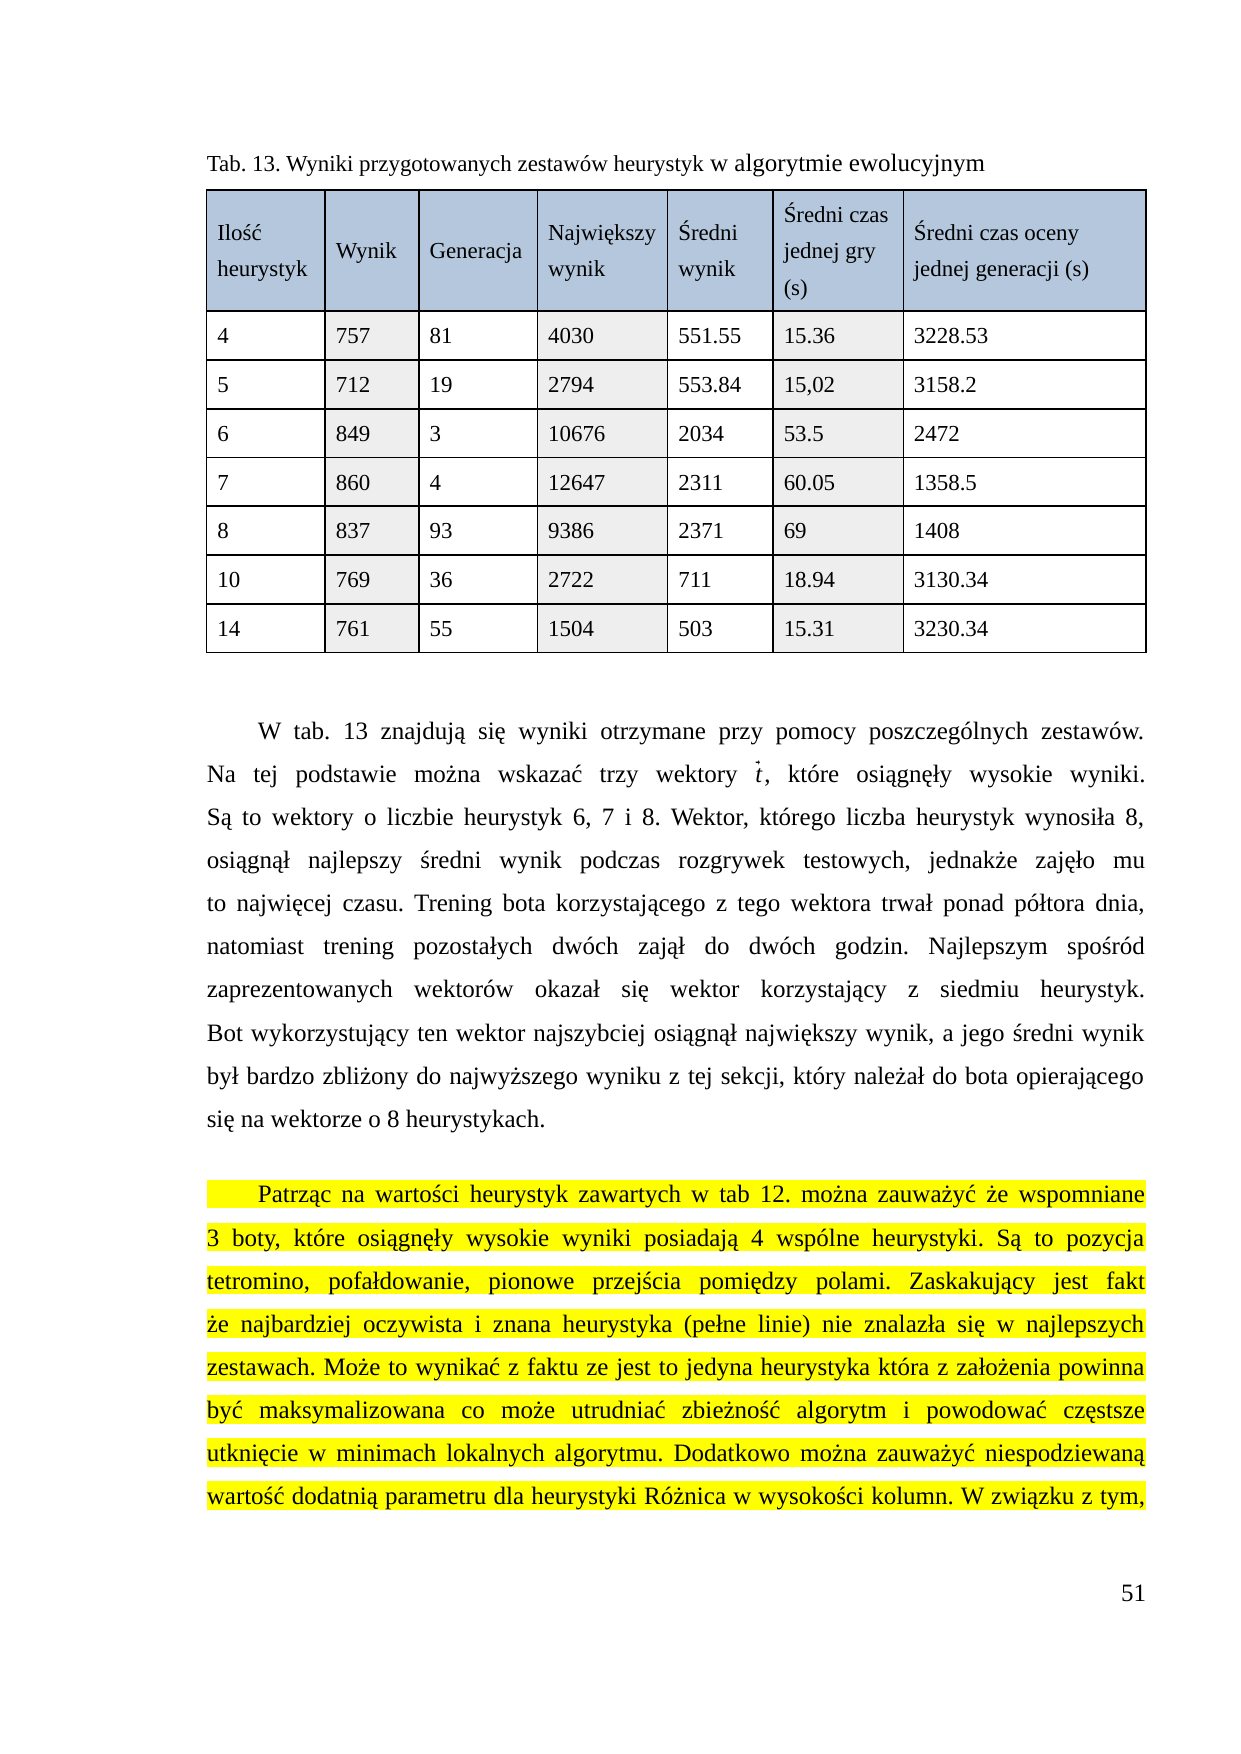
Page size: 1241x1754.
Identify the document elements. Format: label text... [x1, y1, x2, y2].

table_cell 15,02 [774, 361, 903, 408]
table_cell 4030 [538, 312, 667, 359]
table_cell 8 [207, 507, 324, 554]
table_cell 2472 [904, 410, 1145, 457]
table_cell 6 [207, 410, 324, 457]
table_cell 36 [420, 556, 537, 603]
table_cell 1504 [538, 605, 667, 652]
table_cell 551.55 [668, 312, 772, 359]
table_cell 5 [207, 361, 324, 408]
table_cell 1408 [904, 507, 1145, 554]
table_cell 860 [326, 458, 418, 505]
table_cell 69 [774, 507, 903, 554]
table_cell 7 [207, 458, 324, 505]
table_cell 81 [420, 312, 537, 359]
table_cell 10676 [538, 410, 667, 457]
table_header Średni czas oceny jednej generacji (s) [904, 191, 1145, 310]
table_cell 15.36 [774, 312, 903, 359]
table_header Średni czas jednej gry (s) [774, 191, 903, 310]
table_cell 769 [326, 556, 418, 603]
table_cell 55 [420, 605, 537, 652]
table_cell 60.05 [774, 458, 903, 505]
table_cell 1358.5 [904, 458, 1145, 505]
table_cell 10 [207, 556, 324, 603]
table_cell 757 [326, 312, 418, 359]
table_cell 14 [207, 605, 324, 652]
table_cell 849 [326, 410, 418, 457]
table_cell 2311 [668, 458, 772, 505]
table_cell 711 [668, 556, 772, 603]
text Tab. 13. Wyniki przygotowanych zestawów heurystyk w algorytmie ewolucyjnym [207, 148, 1146, 176]
table_cell 2034 [668, 410, 772, 457]
table_header Ilość heurystyk [207, 191, 324, 310]
table_cell 761 [326, 605, 418, 652]
table_cell 712 [326, 361, 418, 408]
table_cell 4 [207, 312, 324, 359]
table_cell 3158.2 [904, 361, 1145, 408]
table_cell 3130.34 [904, 556, 1145, 603]
table_cell 2371 [668, 507, 772, 554]
table_cell 3230.34 [904, 605, 1145, 652]
table_cell 553.84 [668, 361, 772, 408]
table_cell 18.94 [774, 556, 903, 603]
table_cell 4 [420, 458, 537, 505]
table_header Wynik [326, 191, 418, 310]
table_cell 53.5 [774, 410, 903, 457]
table_header Średni wynik [668, 191, 772, 310]
table_header Największy wynik [538, 191, 667, 310]
table_cell 15.31 [774, 605, 903, 652]
table_cell 503 [668, 605, 772, 652]
text Patrząc na wartości heurystyk zawartych w tab 12. można zauważyć że wspomniane 3 boty, które osiągnęły wysokie wyniki posiadają 4 wspólne heurystyki. Są to pozycja tetromino, pofałdowanie, pionowe przejścia pomiędzy polami. Zaskakujący jest fakt że najbardziej oczywista i znana heurystyka (pełne linie) nie znalazła się w najlepszych zestawach. Może to wynikać z faktu ze jest to jedyna heurystyka która z założenia powinna być maksymalizowana co może utrudniać zbieżność algorytm i powodować częstsze utknięcie w minimach lokalnych algorytmu. Dodatkowo można zauważyć niespodziewaną wartość dodatnią parametru dla heurystyki Różnica w wysokości kolumn. W związku z tym, [207, 1179, 1146, 1510]
table_cell 2794 [538, 361, 667, 408]
table_cell 3228.53 [904, 312, 1145, 359]
table_cell 3 [420, 410, 537, 457]
table_cell 93 [420, 507, 537, 554]
table_cell 837 [326, 507, 418, 554]
table_cell 9386 [538, 507, 667, 554]
table_header Generacja [420, 191, 537, 310]
table_cell 12647 [538, 458, 667, 505]
table_cell 2722 [538, 556, 667, 603]
text W tab. 13 znajdują się wyniki otrzymane przy pomocy poszczególnych zestawów. Na tej podstawie można wskazać trzy wektory , które osiągnęły wysokie wyniki. Są to wektory o liczbie heurystyk 6, 7 i 8. Wektor, którego liczba heurystyk wynosiła 8, osiągnął najlepszy średni wynik podczas rozgrywek testowych, jednakże zajęło mu to najwięcej czasu. Trening bota korzystającego z tego wektora trwał ponad półtora dnia, natomiast trening pozostałych dwóch zajął do dwóch godzin. Najlepszym spośród zaprezentowanych wektorów okazał się wektor korzystający z siedmiu heurystyk. Bot wykorzystujący ten wektor najszybciej osiągnął największy wynik, a jego średni wynik był bardzo zbliżony do najwyższego wyniku z tej sekcji, który należał do bota opierającego się na wektorze o 8 heurystykach. [207, 716, 1146, 1133]
table_cell 19 [420, 361, 537, 408]
